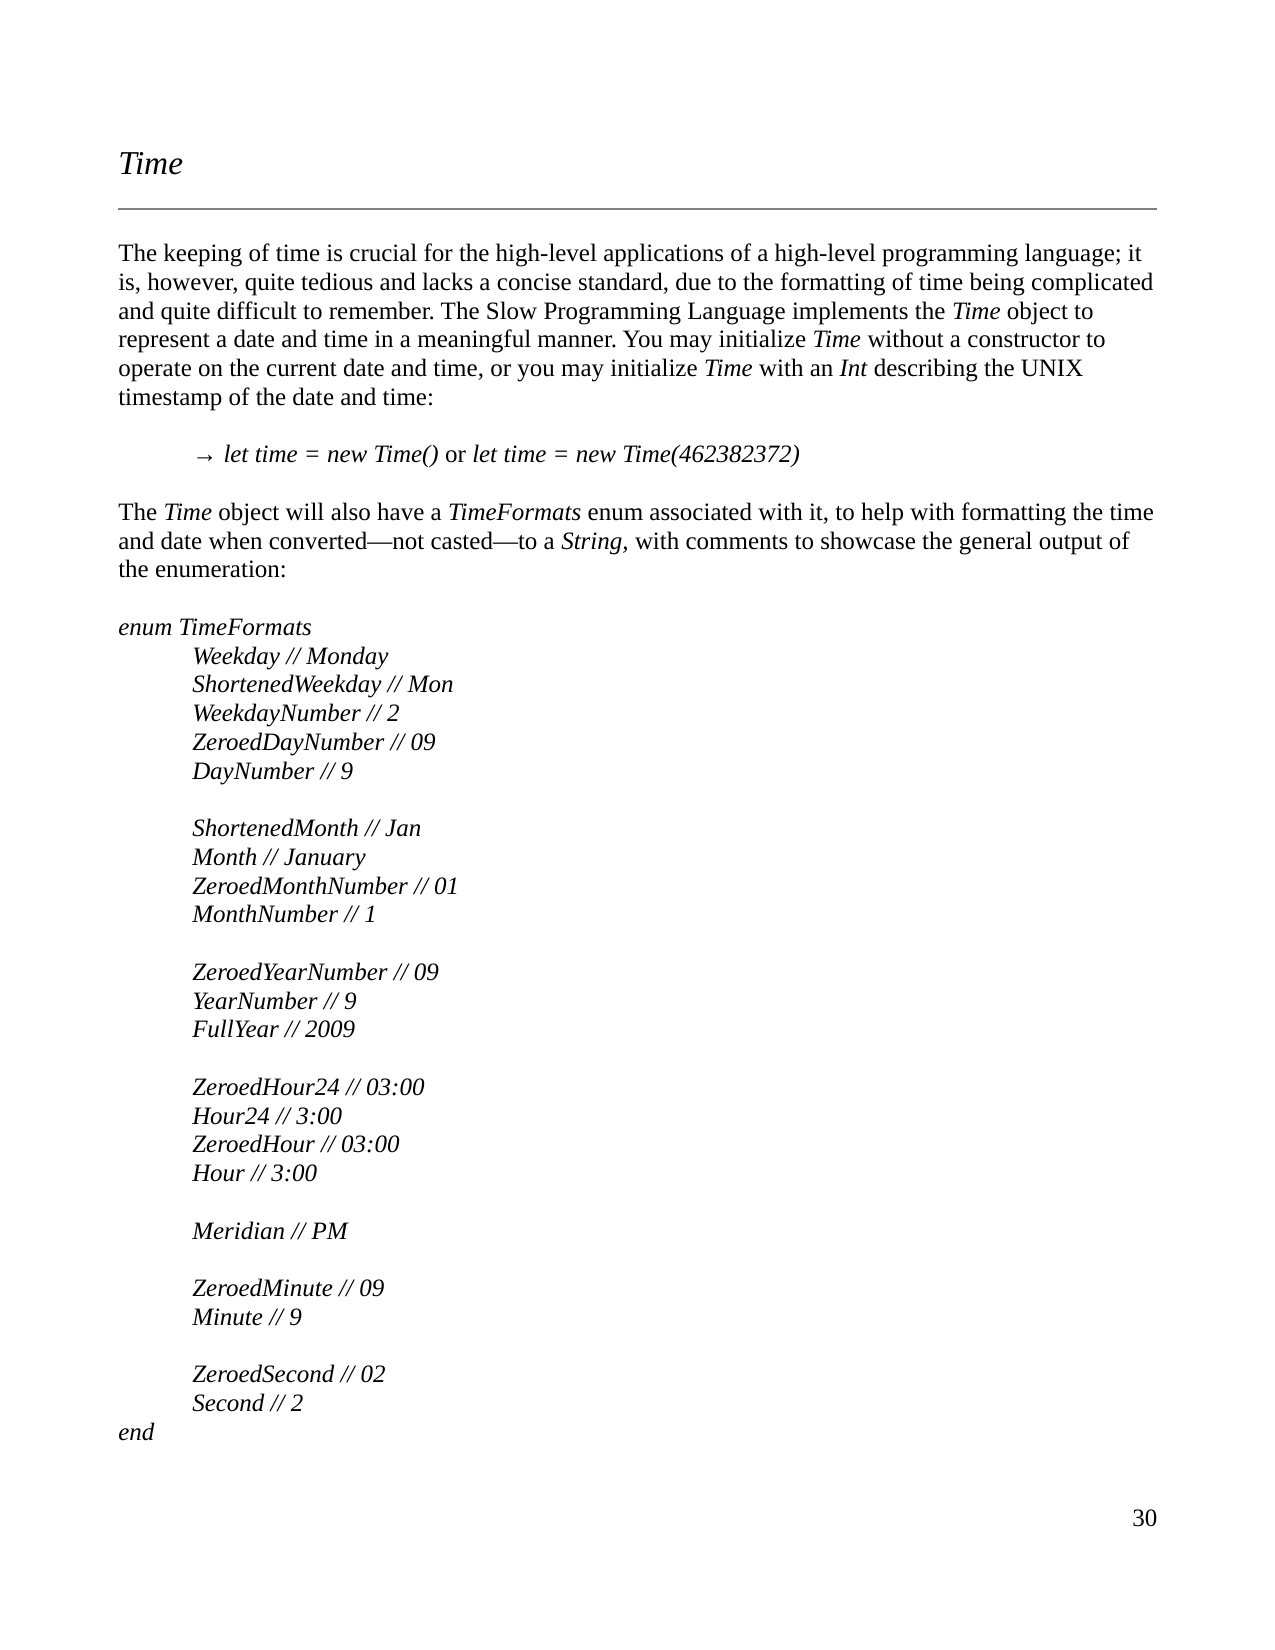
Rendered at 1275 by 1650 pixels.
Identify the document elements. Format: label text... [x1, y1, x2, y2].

text WeekdayNumber // 2 [118, 698, 1157, 727]
text The Time object will also have a TimeFormats enum associated with it, to help with formatting the time and date when converted—not casted—to a String, with comments to showcase the general output of the enumeration: [118, 497, 1157, 583]
text ZeroedHour24 // 03:00 [118, 1072, 1157, 1101]
text ShortenedWeekday // Mon [118, 669, 1157, 698]
text → let time = new Time() or let time = new Time(462382372) [118, 439, 1157, 468]
text Hour24 // 3:00 [118, 1101, 1157, 1129]
text Weekday // Monday [118, 641, 1157, 669]
text MonthNumber // 1 [118, 899, 1157, 928]
text ZeroedMinute // 09 [118, 1273, 1157, 1302]
text Minute // 9 [118, 1302, 1157, 1331]
text ZeroedHour // 03:00 [118, 1129, 1157, 1158]
text ZeroedYearNumber // 09 [118, 957, 1157, 986]
subtitle Time [118, 143, 1157, 181]
text ZeroedMonthNumber // 01 [118, 871, 1157, 899]
text FullYear // 2009 [118, 1014, 1157, 1043]
text ZeroedSecond // 02 [118, 1359, 1157, 1388]
text ShortenedMonth // Jan [118, 813, 1157, 842]
text ZeroedDayNumber // 09 [118, 727, 1157, 756]
text enum TimeFormats [118, 612, 1157, 641]
text Month // January [118, 842, 1157, 871]
text Hour // 3:00 [118, 1158, 1157, 1187]
text The keeping of time is crucial for the high-level applications of a high-level programming language; it is, however, quite tedious and lacks a concise standard, due to the formatting of time being complicated and quite difficult to remember. The Slow Programming Language implements the Time object to represent a date and time in a meaningful manner. You may initialize Time without a constructor to operate on the current date and time, or you may initialize Time with an Int describing the UNIX timestamp of the date and time: [118, 238, 1157, 411]
text Meridian // PM [118, 1216, 1157, 1244]
text YearNumber // 9 [118, 986, 1157, 1014]
text DayNumber // 9 [118, 756, 1157, 784]
text Second // 2 [118, 1388, 1157, 1417]
text end [118, 1417, 1157, 1446]
